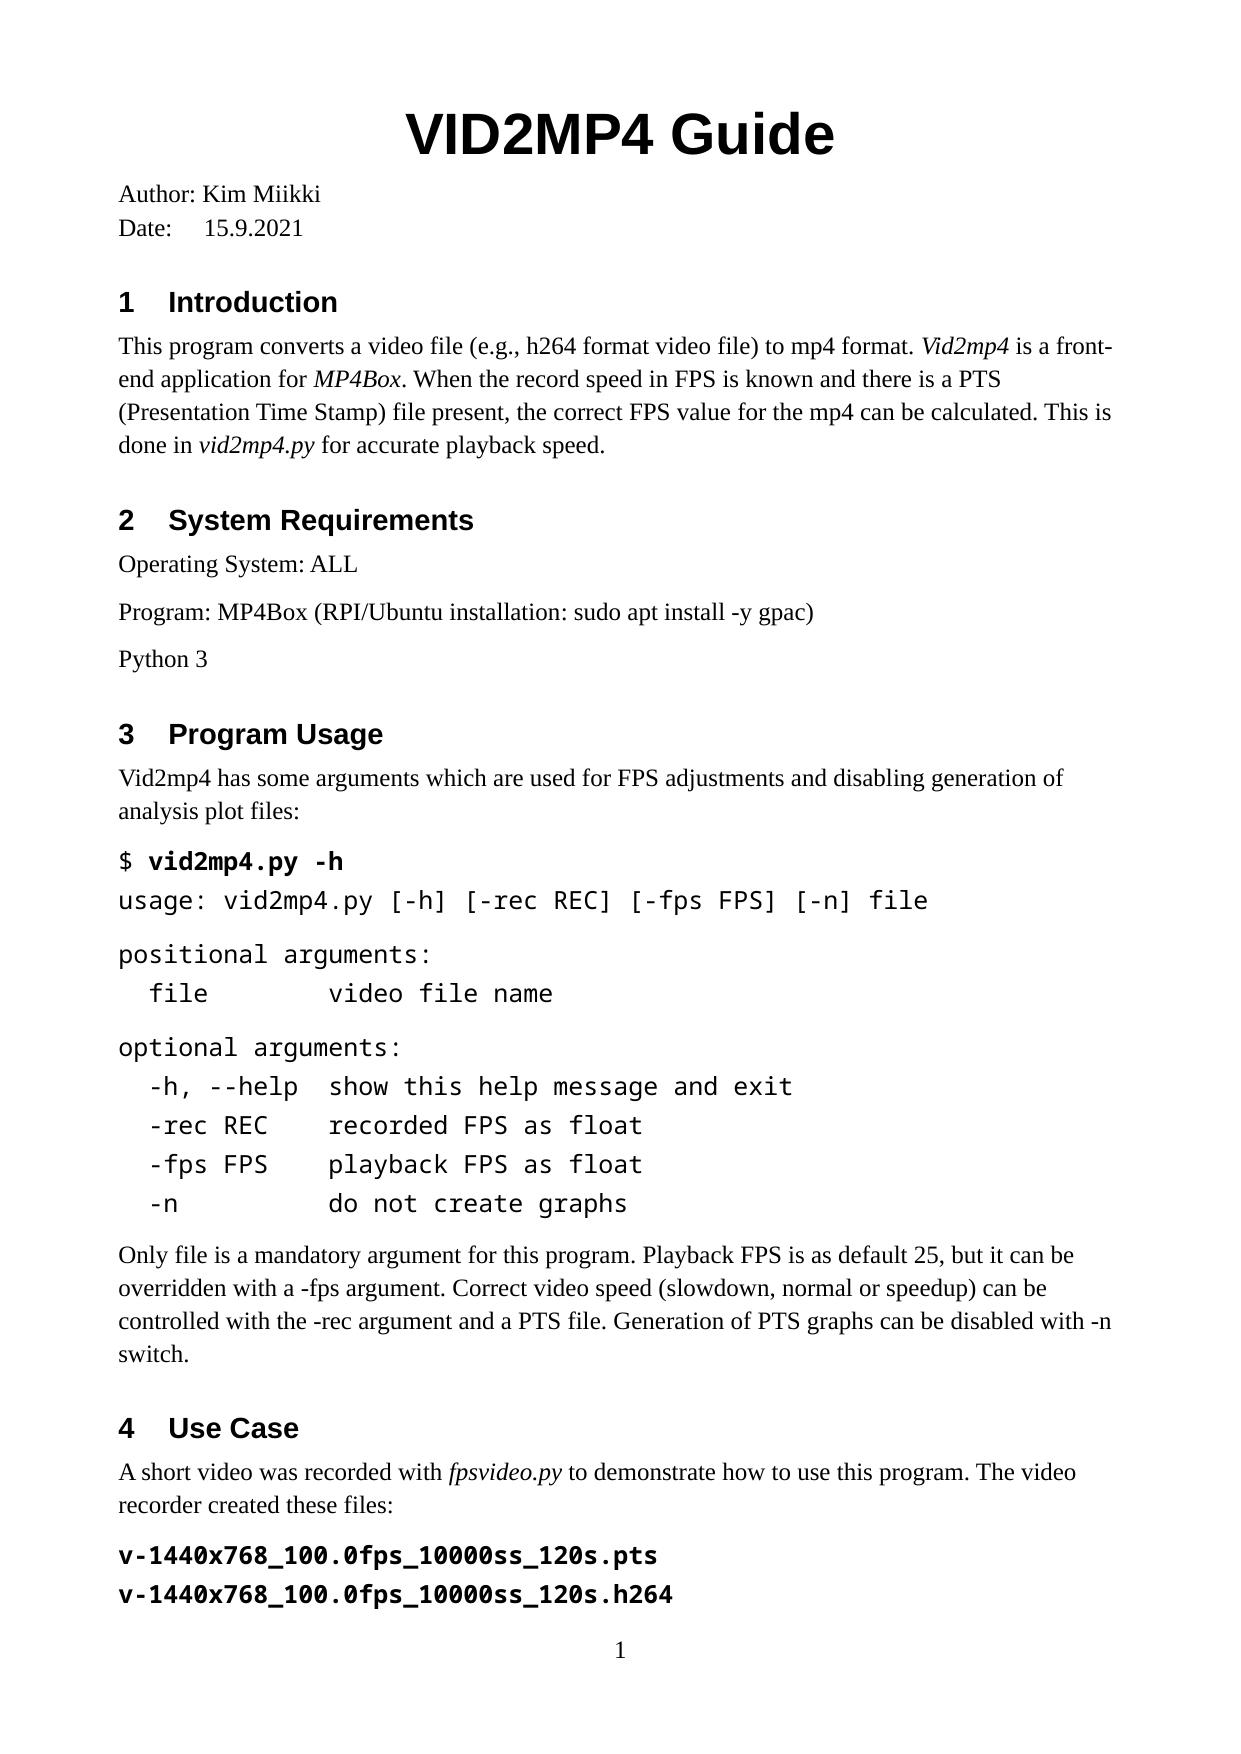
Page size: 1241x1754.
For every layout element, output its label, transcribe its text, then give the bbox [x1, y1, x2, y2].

text This program converts a video file (e.g., h264 format video file) to mp4 format. Vid2mp4 is a front-end application for MP4Box. When the record speed in FPS is known and there is a PTS (Presentation Time Stamp) file present, the correct FPS value for the mp4 can be calculated. This is done in vid2mp4.py for accurate playback speed. [118, 331, 1122, 459]
text A short video was recorded with fpsvideo.py to demonstrate how to use this program. The video recorder created these files: [118, 1457, 1122, 1519]
text Only file is a mandatory argument for this program. Playback FPS is as default 25, but it can be overridden with a -fps argument. Correct video speed (slowdown, normal or speedup) can be controlled with the -rec argument and a PTS file. Generation of PTS graphs can be disabled with -n switch. [118, 1240, 1122, 1367]
subtitle Program Usage [118, 717, 1122, 750]
text Program: MP4Box (RPI/Ubuntu installation: sudo apt install -y gpac) [118, 597, 1122, 625]
text Python 3 [118, 644, 1122, 673]
subtitle System Requirements [118, 503, 1122, 536]
title VID2MP4 Guide [118, 100, 1122, 167]
subtitle Introduction [118, 285, 1122, 319]
subtitle Use Case [118, 1411, 1122, 1445]
text Author: Kim Miikki Date: 15.9.2021 [118, 179, 1122, 241]
text Vid2mp4 has some arguments which are used for FPS adjustments and disabling generation of analysis plot files: [118, 763, 1122, 824]
text v-1440x768_100.0fps_10000ss_120s.pts v-1440x768_100.0fps_10000ss_120s.h264 [118, 1538, 1122, 1611]
text $ vid2mp4.py -h usage: vid2mp4.py [-h] [-rec REC] [-fps FPS] [-n] file [118, 843, 1122, 917]
text Operating System: ALL [118, 549, 1122, 578]
text optional arguments: -h, --help show this help message and exit -rec REC recorded FPS as float -fps FPS playback FPS as float -n do not create graphs [118, 1029, 1122, 1220]
text positional arguments: file video file name [118, 936, 1122, 1009]
